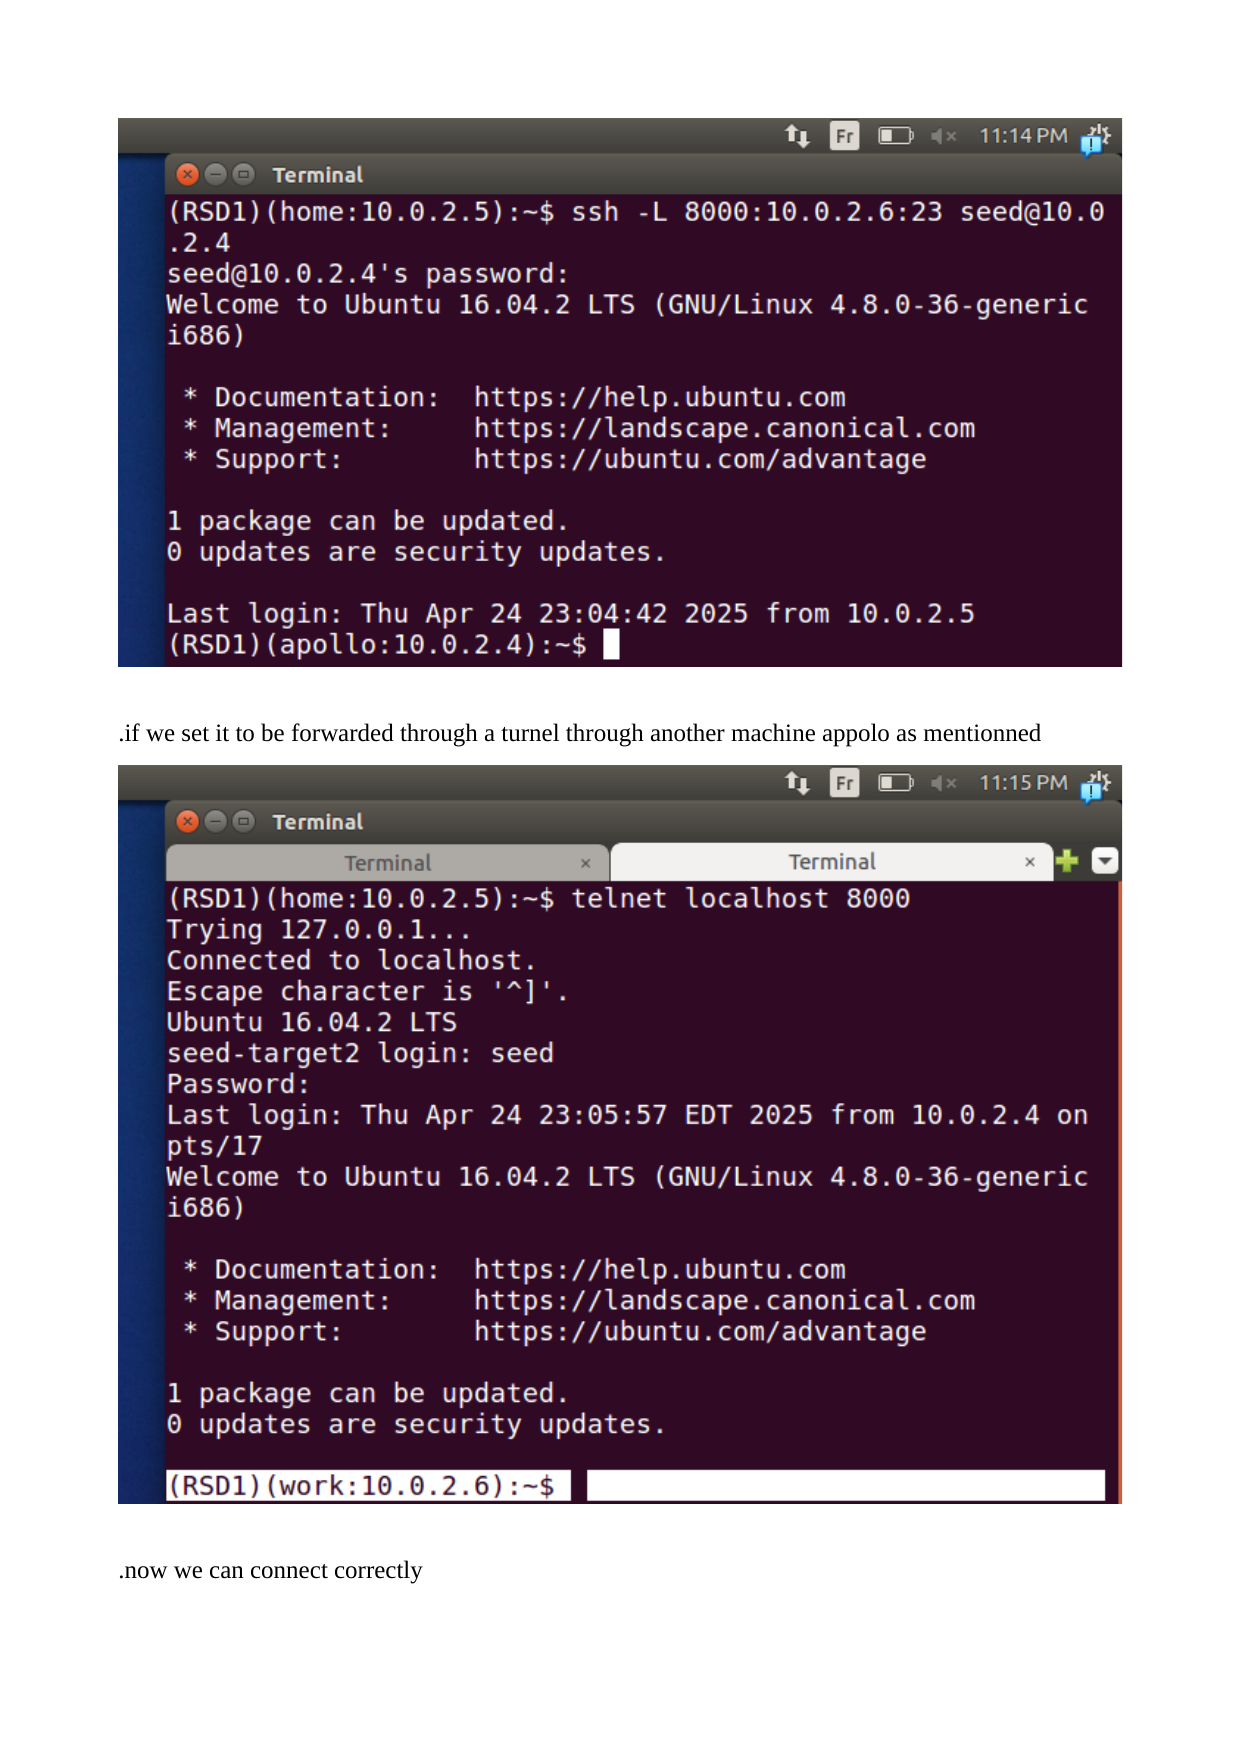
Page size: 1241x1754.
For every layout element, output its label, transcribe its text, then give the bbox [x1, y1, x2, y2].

text .if we set it to be forwarded through a turnel through another machine appolo as mentionned [118, 718, 1122, 747]
picture [118, 765, 1123, 1504]
text .now we can connect correctly [118, 1556, 1122, 1584]
picture [118, 118, 1123, 667]
